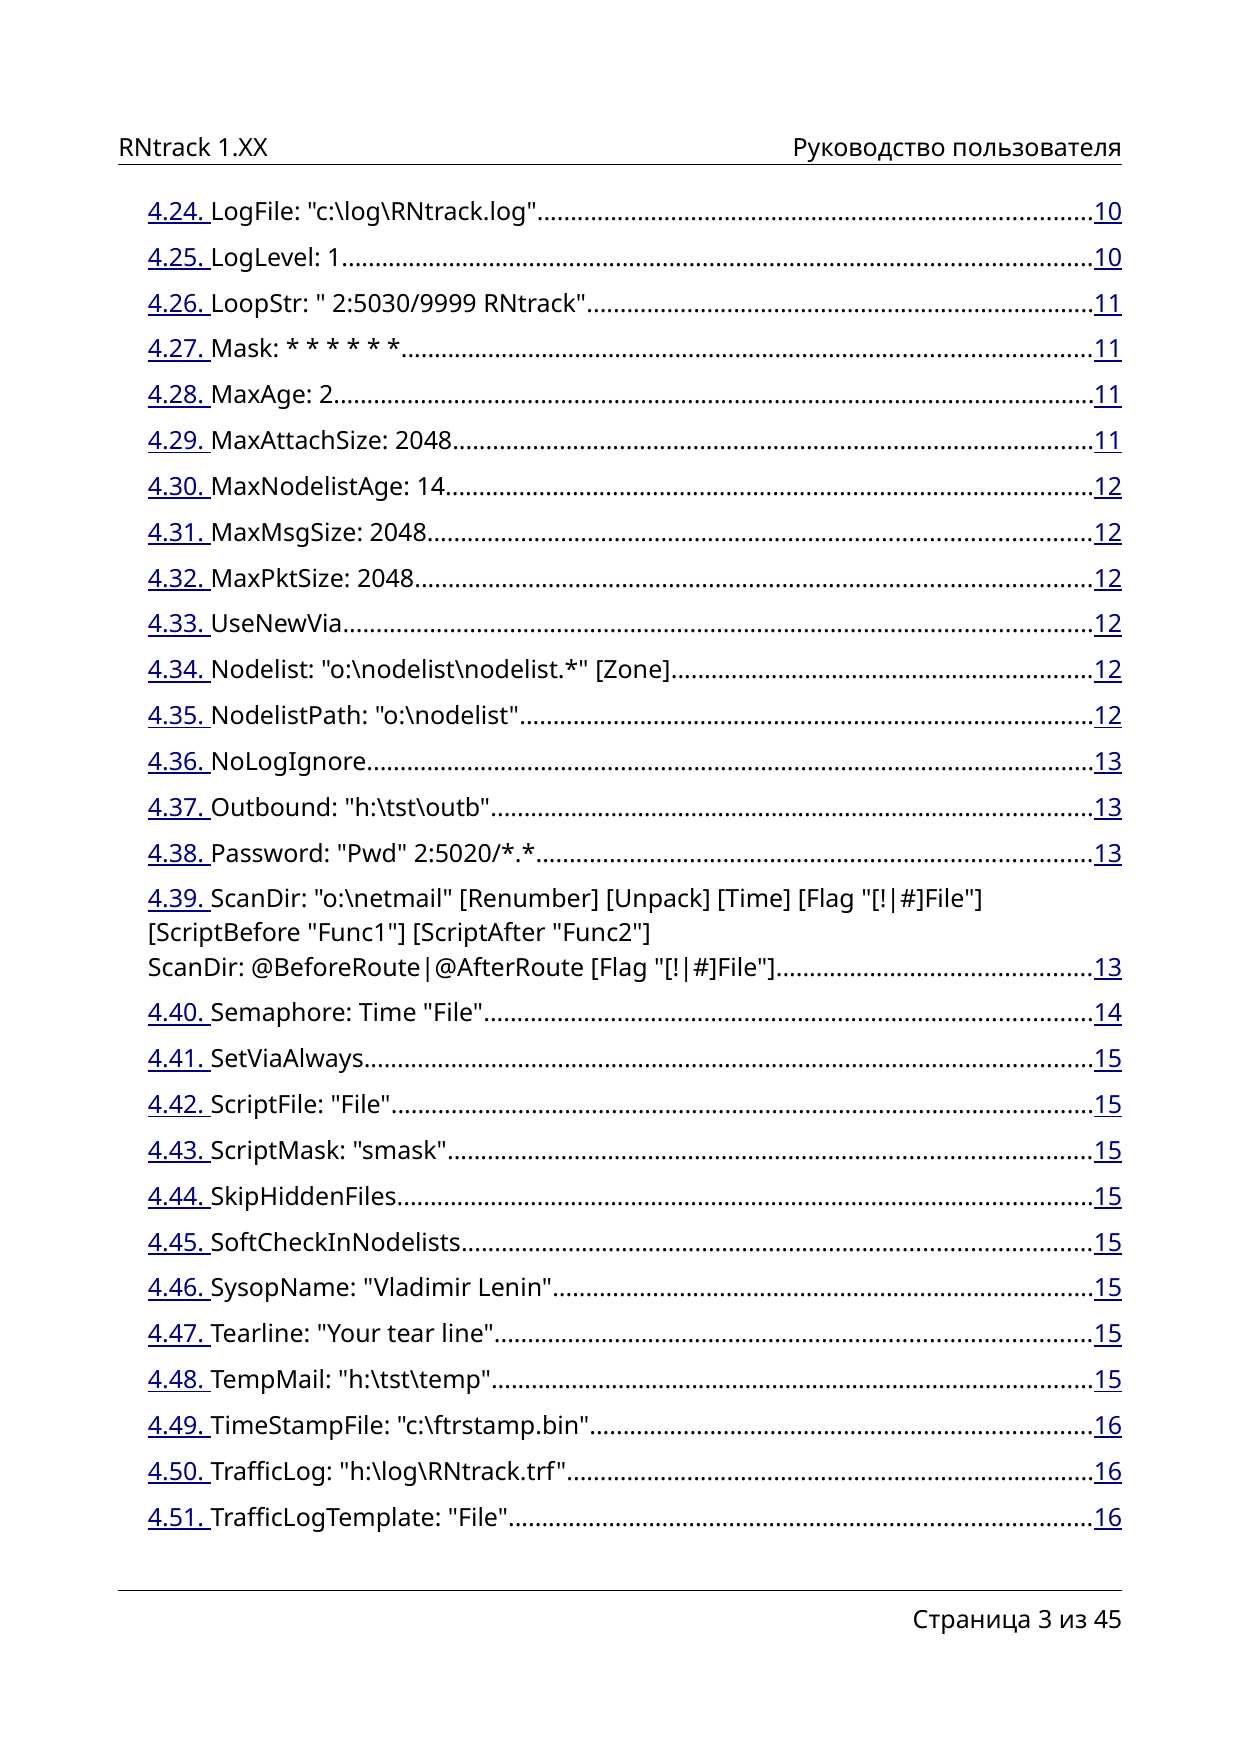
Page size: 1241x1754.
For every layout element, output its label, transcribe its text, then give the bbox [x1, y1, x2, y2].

text 4.43. ScriptMask: "smask" 15 [148, 1132, 1122, 1167]
text 4.39. ScanDir: "o:\netmail" [Renumber] [Unpack] [Time] [Flag "[!|#]File"] [ScriptBefore "Func1"] [ScriptAfter "Func2"] ScanDir: @BeforeRoute|@AfterRoute [Flag "[!|#]File"] 13 [148, 881, 1122, 983]
text 4.30. MaxNodelistAge: 14 12 [148, 468, 1122, 503]
text 4.26. LoopStr: " 2:5030/9999 RNtrack" 11 [148, 285, 1122, 319]
text 4.36. NoLogIgnore 13 [148, 743, 1122, 778]
text 4.32. MaxPktSize: 2048 12 [148, 560, 1122, 594]
text 4.40. Semaphore: Time "File" 14 [148, 995, 1122, 1029]
text 4.51. TrafficLogTemplate: "File" 16 [148, 1499, 1122, 1533]
text 4.25. LogLevel: 1 10 [148, 239, 1122, 273]
text 4.41. SetViaAlways 15 [148, 1041, 1122, 1075]
text 4.46. SysopName: "Vladimir Lenin" 15 [148, 1270, 1122, 1304]
text 4.34. Nodelist: "o:\nodelist\nodelist.*" [Zone] 12 [148, 652, 1122, 686]
text 4.44. SkipHiddenFiles 15 [148, 1178, 1122, 1212]
text 4.49. TimeStampFile: "c:\ftrstamp.bin" 16 [148, 1407, 1122, 1442]
text 4.24. LogFile: "c:\log\RNtrack.log" 10 [148, 193, 1122, 228]
text 4.33. UseNewVia 12 [148, 606, 1122, 640]
text 4.48. TempMail: "h:\tst\temp" 15 [148, 1362, 1122, 1396]
text 4.38. Password: "Pwd" 2:5020/*.* 13 [148, 835, 1122, 869]
text 4.47. Tearline: "Your tear line" 15 [148, 1316, 1122, 1350]
text 4.29. MaxAttachSize: 2048 11 [148, 423, 1122, 457]
text 4.45. SoftCheckInNodelists 15 [148, 1224, 1122, 1258]
text 4.27. Mask: * * * * * * 11 [148, 331, 1122, 365]
text 4.28. MaxAge: 2 11 [148, 377, 1122, 411]
text 4.50. TrafficLog: "h:\log\RNtrack.trf" 16 [148, 1453, 1122, 1487]
text 4.31. MaxMsgSize: 2048 12 [148, 514, 1122, 548]
text 4.35. NodelistPath: "o:\nodelist" 12 [148, 698, 1122, 732]
text 4.37. Outbound: "h:\tst\outb" 13 [148, 789, 1122, 823]
text 4.42. ScriptFile: "File" 15 [148, 1087, 1122, 1121]
